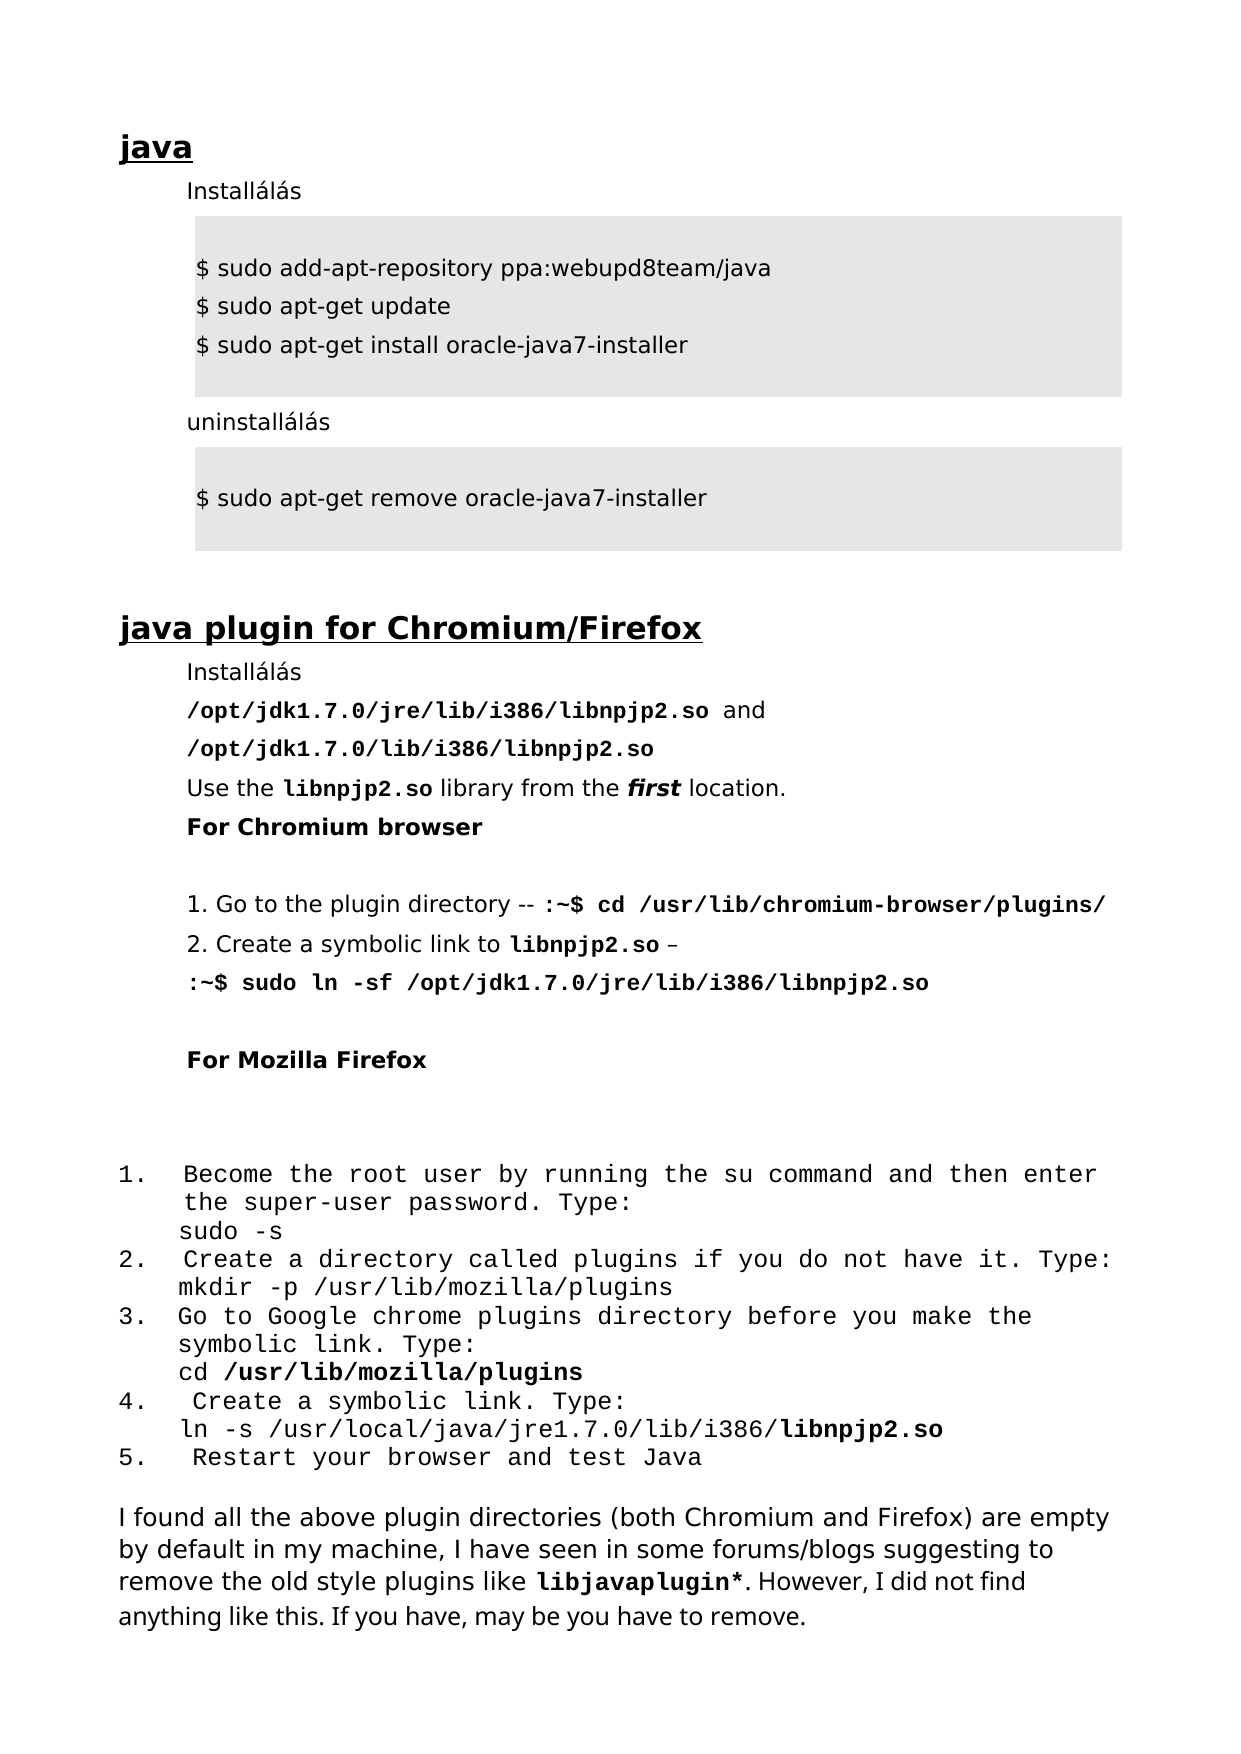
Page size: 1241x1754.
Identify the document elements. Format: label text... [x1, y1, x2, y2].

text /opt/jdk1.7.0/jre/lib/i386/libnpjp2.so and [186, 697, 1122, 725]
text 2. Create a symbolic link to libnpjp2.so – [186, 931, 1122, 959]
text java plugin for Chromium/Firefox [120, 611, 1122, 647]
text $ sudo apt-get install oracle-java7-installer [195, 332, 1122, 358]
text ln -s /usr/local/java/jre1.7.0/lib/i386/libnpjp2.so [118, 1417, 1122, 1445]
text 1. Become the root user by running the su command and then enter the super-user password. Type: [118, 1162, 1122, 1218]
text 5. Restart your browser and test Java [118, 1445, 1122, 1473]
text 1. Go to the plugin directory -- :~$ cd /usr/lib/chromium-browser/plugins/ [186, 891, 1122, 919]
text $ sudo apt-get remove oracle-java7-installer [195, 486, 1122, 512]
text java [120, 130, 1122, 166]
text 2. Create a directory called plugins if you do not have it. Type: [118, 1247, 1122, 1275]
text For Mozilla Firefox [186, 1047, 1122, 1074]
text Use the libnpjp2.so library from the first location. [186, 775, 1122, 803]
text 3. Go to Google chrome plugins directory before you make the symbolic link. Type: [118, 1303, 1122, 1360]
text :~$ sudo ln -sf /opt/jdk1.7.0/jre/lib/i386/libnpjp2.so [186, 971, 1122, 997]
text Installálás [186, 178, 1122, 205]
text $ sudo apt-get update [195, 293, 1122, 320]
text mkdir -p /usr/lib/mozilla/plugins [118, 1275, 1122, 1303]
text uninstallálás [186, 409, 1122, 435]
text For Chromium browser [186, 814, 1122, 841]
text sudo -s [118, 1218, 1122, 1247]
text 4. Create a symbolic link. Type: [118, 1388, 1122, 1417]
text /opt/jdk1.7.0/lib/i386/libnpjp2.so [186, 737, 1122, 763]
text cd /usr/lib/mozilla/plugins [118, 1360, 1122, 1388]
text I found all the above plugin directories (both Chromium and Firefox) are empty by default in my machine, I have seen in some forums/blogs suggesting to remove the old style plugins like libjavaplugin*. However, I did not find anything like this. If you have, may be you have to remove. [118, 1502, 1122, 1632]
text Installálás [186, 659, 1122, 685]
text $ sudo add-apt-repository ppa:webupd8team/java [195, 255, 1122, 282]
